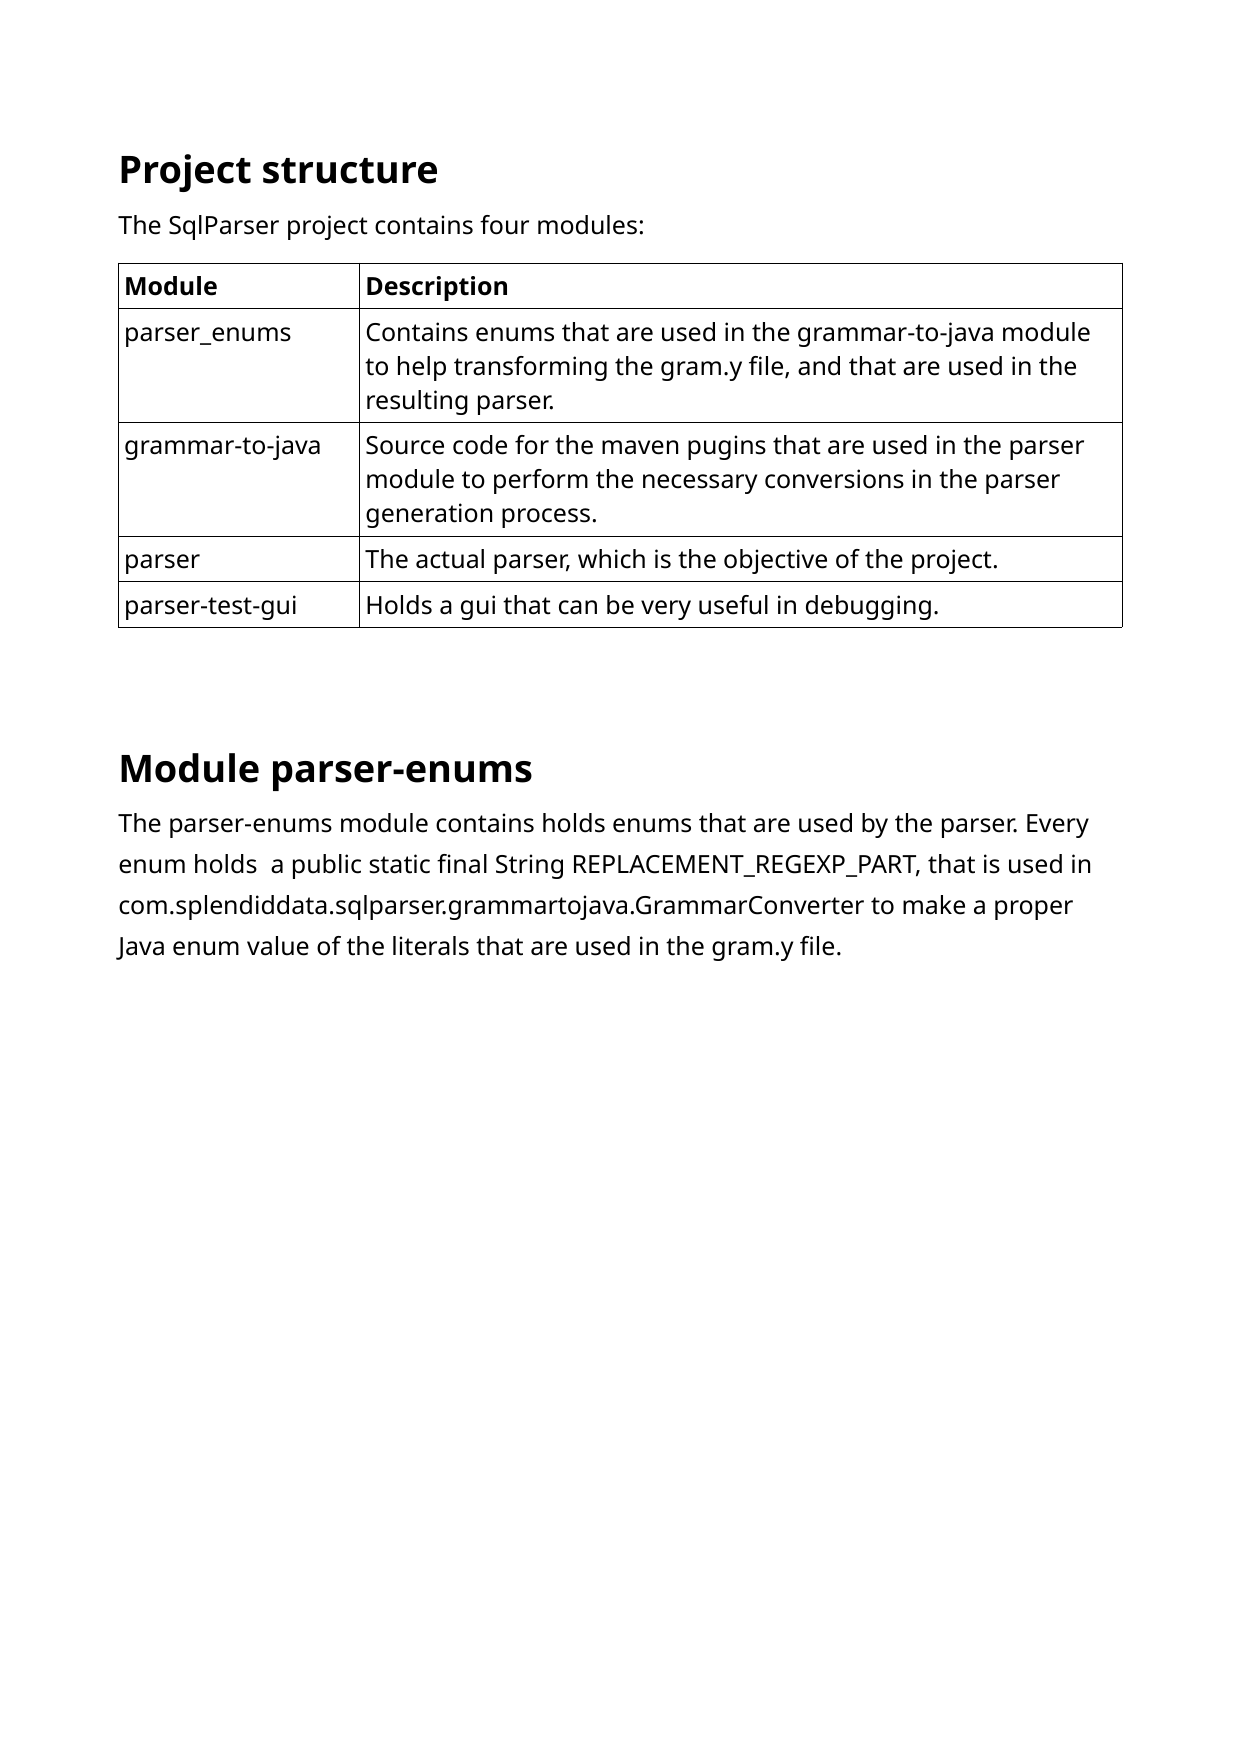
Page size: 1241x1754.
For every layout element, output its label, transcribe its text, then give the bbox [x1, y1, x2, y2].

table_cell grammar-to-java [119, 423, 359, 536]
text The SqlParser project contains four modules: [118, 207, 1122, 241]
table_cell parser_enums [119, 309, 359, 422]
text The parser-enums module contains holds enums that are used by the parser. Every enum holds a public static final String REPLACEMENT_REGEXP_PART, that is used in com.splendiddata.sqlparser.grammartojava.GrammarConverter to make a proper Java enum value of the literals that are used in the gram.y file. [118, 806, 1122, 962]
table_cell Contains enums that are used in the grammar-to-java module to help transforming the gram.y file, and that are used in the resulting parser. [360, 309, 1122, 422]
table_header Description [360, 264, 1122, 308]
table_cell Holds a gui that can be very useful in debugging. [360, 582, 1122, 627]
table_header Module [119, 264, 359, 308]
table_cell parser-test-gui [119, 582, 359, 627]
table_cell parser [119, 537, 359, 581]
subtitle Module parser-enums [118, 742, 1122, 793]
table_cell The actual parser, which is the objective of the project. [360, 537, 1122, 581]
subtitle Project structure [118, 143, 1122, 195]
table_cell Source code for the maven pugins that are used in the parser module to perform the necessary conversions in the parser generation process. [360, 423, 1122, 536]
